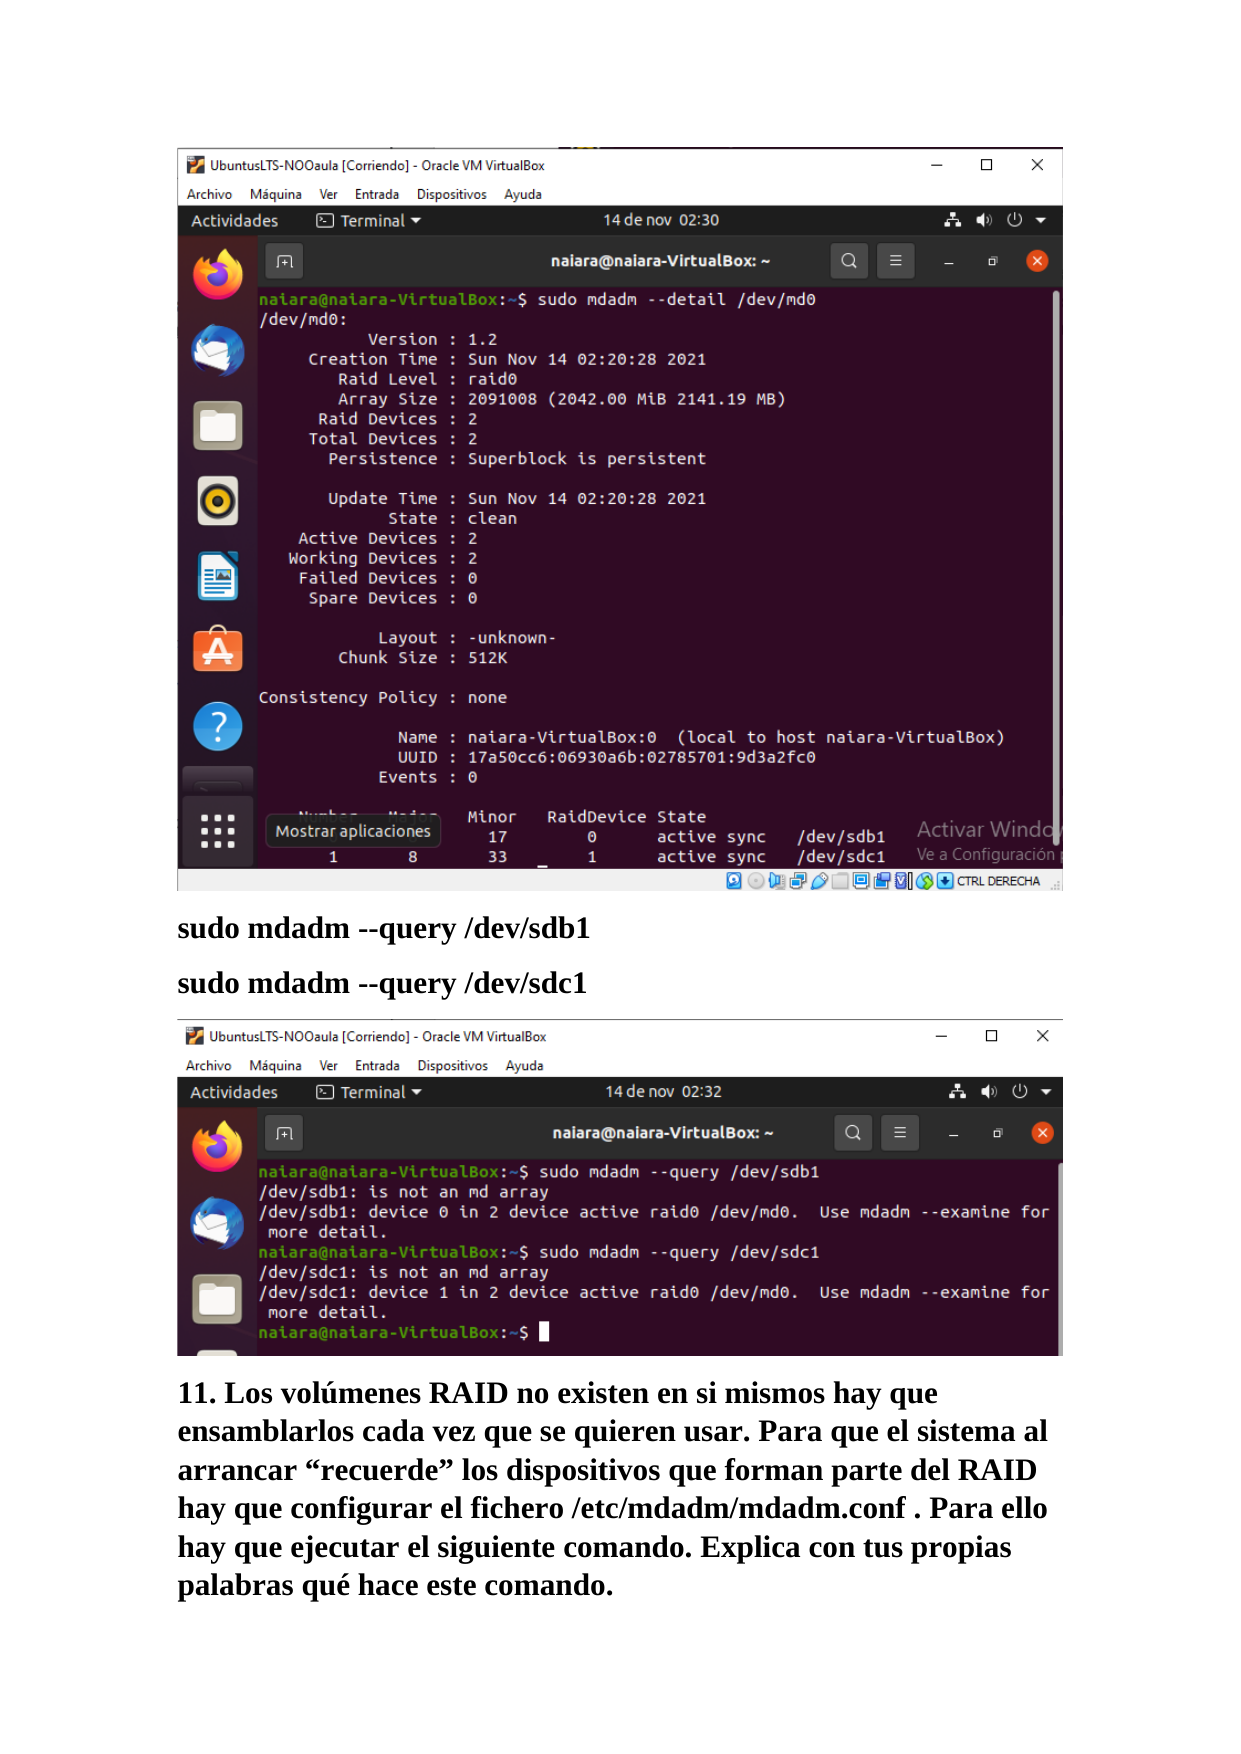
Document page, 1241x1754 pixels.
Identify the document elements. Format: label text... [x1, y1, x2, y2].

text 11. Los volúmenes RAID no existen en si mismos hay que ensamblarlos cada vez que se quieren usar. Para que el sistema al arrancar “recuerde” los dispositivos que forman parte del RAID hay que configurar el fichero /etc/mdadm/mdadm.conf . Para ello hay que ejecutar el siguiente comando. Explica con tus propias palabras qué hace este comando. [177, 1374, 1063, 1602]
text sudo mdadm --query /dev/sdb1 [177, 909, 1063, 945]
text sudo mdadm --query /dev/sdc1 [177, 964, 1063, 1001]
